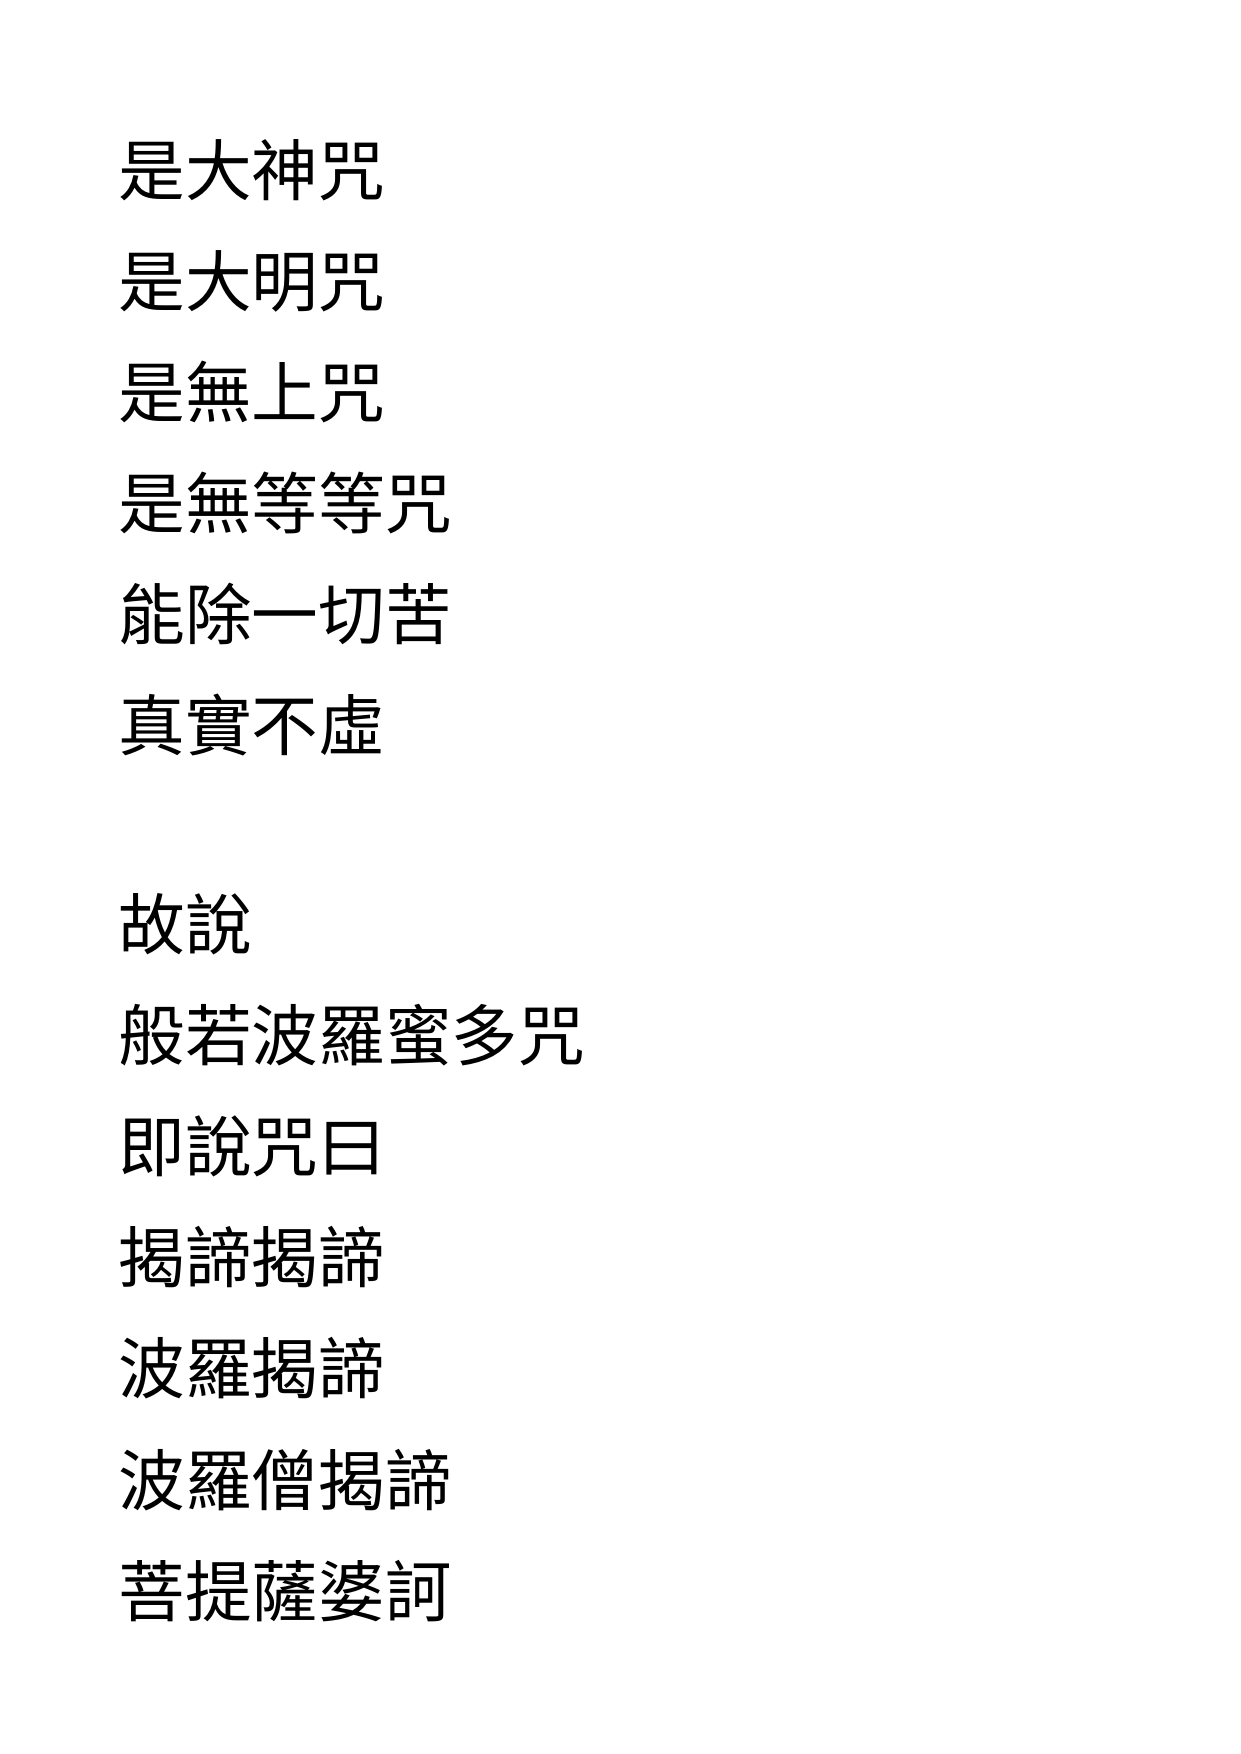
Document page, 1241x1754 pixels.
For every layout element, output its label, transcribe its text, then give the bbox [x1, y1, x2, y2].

text 波羅揭諦 [118, 1317, 1122, 1413]
text 揭諦揭諦 [118, 1206, 1122, 1302]
text 是大明咒 [118, 229, 1122, 326]
text 故說 [118, 872, 1122, 969]
text 波羅僧揭諦 [118, 1428, 1122, 1524]
text 菩提薩婆訶 [118, 1539, 1122, 1635]
text 真實不虛 [118, 673, 1122, 770]
text 即說咒曰 [118, 1094, 1122, 1191]
text 是無上咒 [118, 340, 1122, 437]
text 能除一切苦 [118, 562, 1122, 659]
text 般若波羅蜜多咒 [118, 983, 1122, 1080]
text 是無等等咒 [118, 451, 1122, 548]
text 是大神咒 [118, 118, 1122, 215]
